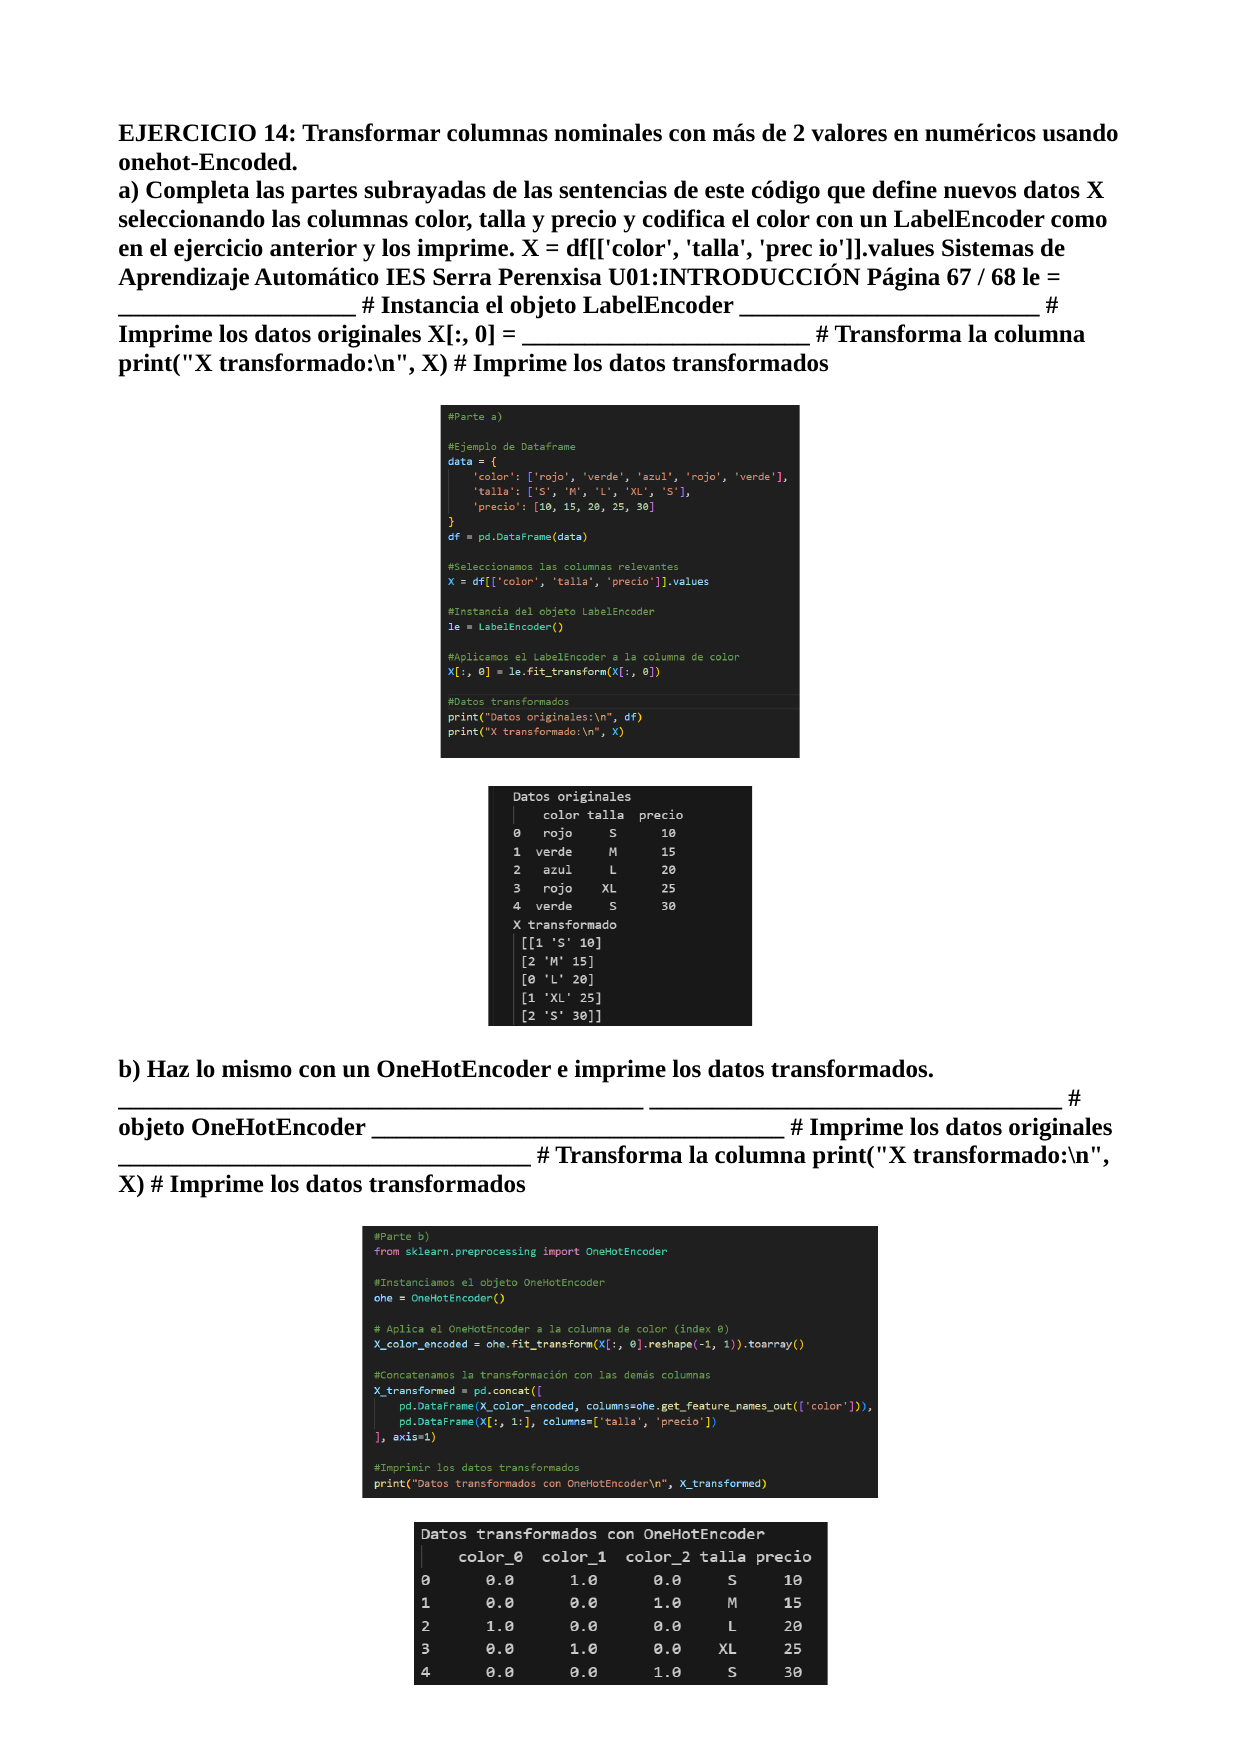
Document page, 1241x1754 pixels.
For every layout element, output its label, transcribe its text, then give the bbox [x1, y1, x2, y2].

text b) Haz lo mismo con un OneHotEncoder e imprime los datos transformados. __________________________________________ _________________________________ # objeto OneHotEncoder _________________________________ # Imprime los datos originales _________________________________ # Transforma la columna print("X transformado:\n", X) # Imprime los datos transformados [118, 1054, 1122, 1198]
picture [362, 1226, 878, 1498]
text a) Completa las partes subrayadas de las sentencias de este código que define nuevos datos X seleccionando las columnas color, talla y precio y codifica el color con un LabelEncoder como en el ejercicio anterior y los imprime. X = df[['color', 'talla', 'prec io']].values Sistemas de Aprendizaje Automático IES Serra Perenxisa U01:INTRODUCCIÓN Página 67 / 68 le = ___________________ # Instancia el objeto LabelEncoder ________________________ # Imprime los datos originales X[:, 0] = _______________________ # Transforma la columna print("X transformado:\n", X) # Imprime los datos transformados [118, 176, 1122, 377]
text EJERCICIO 14: Transformar columnas nominales con más de 2 valores en numéricos usando onehot-Encoded. [118, 118, 1122, 176]
picture [488, 786, 753, 1026]
picture [440, 405, 800, 758]
picture [414, 1522, 828, 1685]
